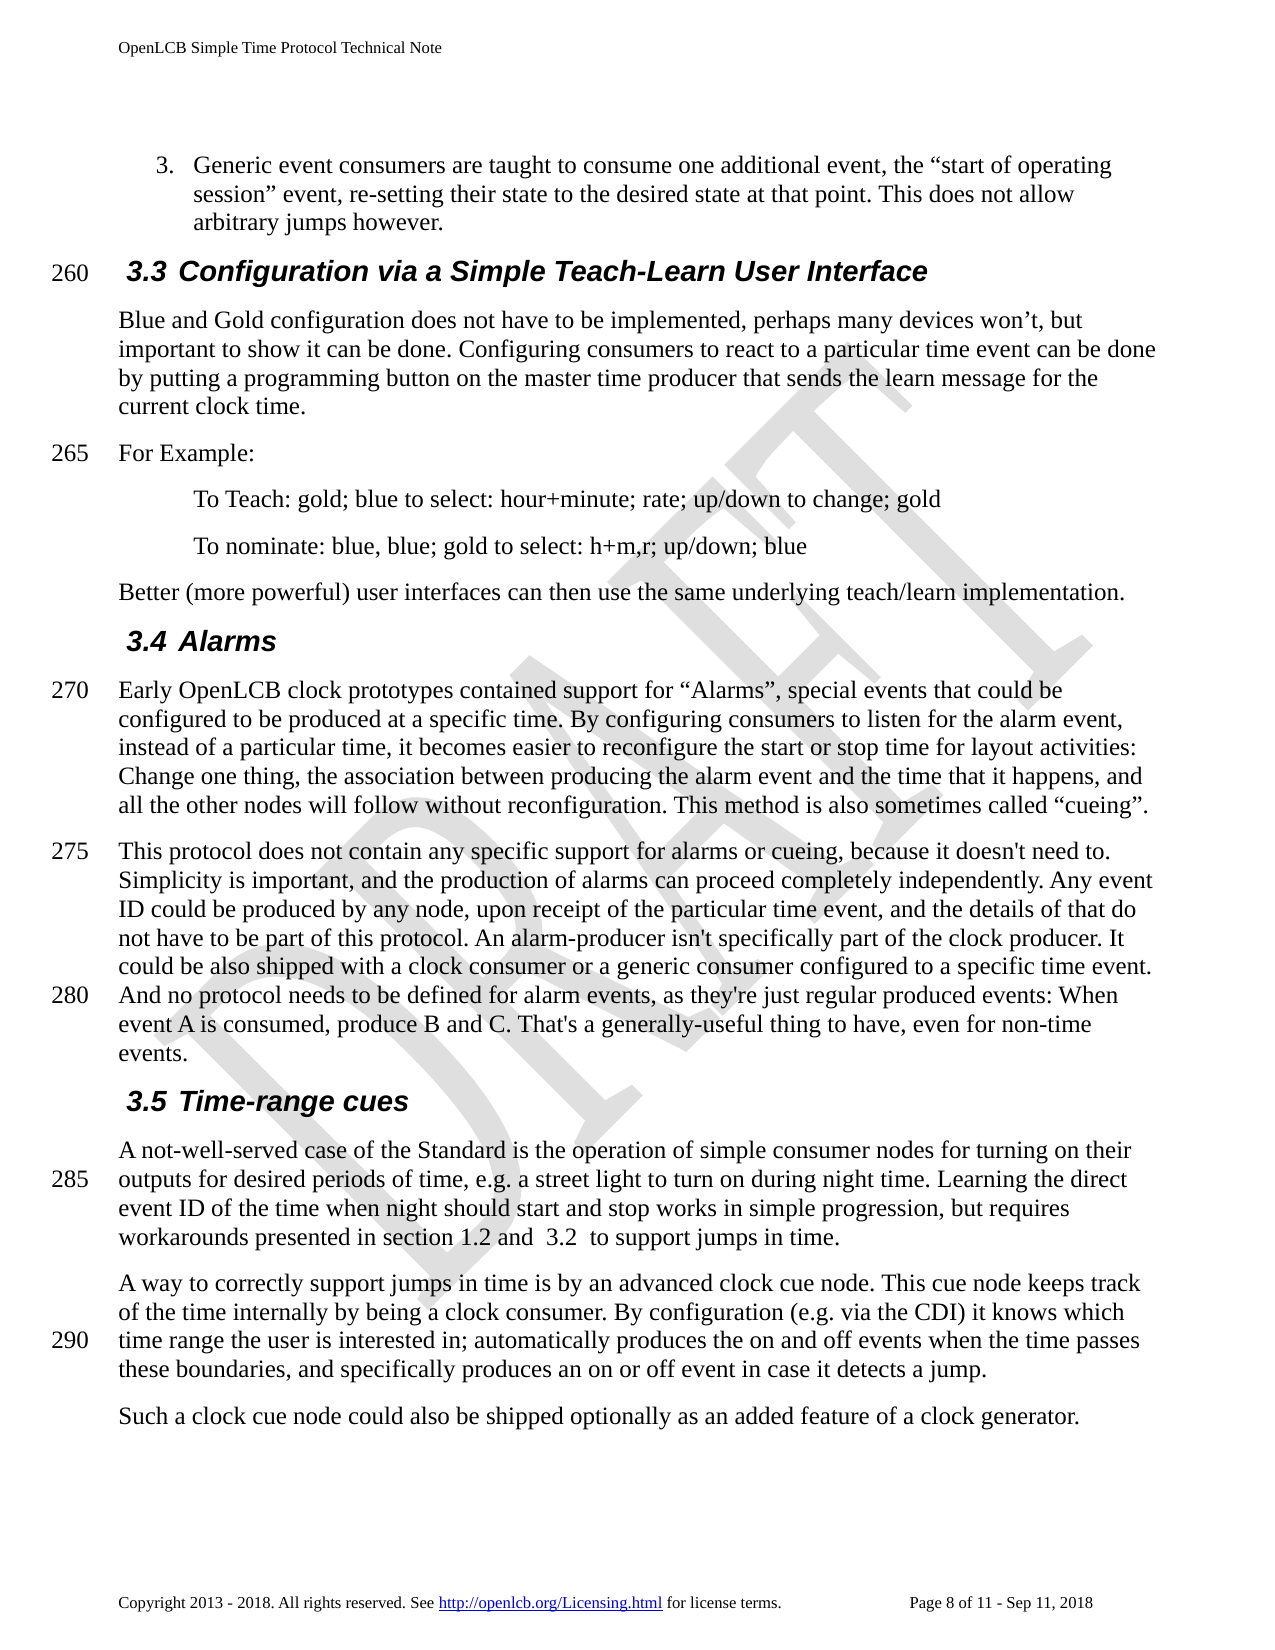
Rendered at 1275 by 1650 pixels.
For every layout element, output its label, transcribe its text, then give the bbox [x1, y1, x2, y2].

text A not-well-served case of the Standard is the operation of simple consumer nodes for turning on their outputs for desired periods of time, e.g. a street light to turn on during night time. Learning the direct event ID of the time when night should start and stop works in simple progression, but requires workarounds presented in section 1.2 and 3.2 to support jumps in time. [491, 1135, 1157, 1250]
text To nominate: blue, blue; gold to select: h+m,r; up/down; blue [193, 531, 657, 559]
subtitle Alarms [118, 624, 717, 657]
list Generic event consumers are taught to consume one additional event, the “start of operating session” event, re-setting their state to the desired state at that point. This does not allow arbitrary jumps however. [156, 150, 1157, 236]
text To Teach: gold; blue to select: hour+minute; rate; up/down to change; gold [763, 484, 874, 513]
subtitle Time-range cues [590, 1084, 631, 1099]
subtitle Configuration via a Simple Teach-Learn User Interface [118, 254, 1157, 287]
text To nominate: blue, blue; gold to select: h+m,r; up/down; blue [680, 531, 920, 559]
text This protocol does not contain any specific support for alarms or cueing, because it doesn't need to. Simplicity is important, and the production of alarms can proceed completely independently. Any event ID could be produced by any node, upon receipt of the particular time event, and the details of that do not have to be part of this protocol. An alarm-producer isn't specifically part of the clock producer. It could be also shipped with a clock consumer or a generic consumer configured to a specific time event. And no protocol needs to be defined for alarm events, as they're just regular produced events: When event A is consumed, produce B and C. That's a generally-useful thing to have, even for non-time events. [118, 836, 529, 1066]
subtitle Time-range cues [622, 1084, 1157, 1118]
text A way to correctly support jumps in time is by an advanced clock cue node. This cue node keeps track of the time internally by being a clock consumer. By configuration (e.g. via the CDI) it knows which time range the user is interested in; automatically produces the on and off events when the time passes these boundaries, and specifically produces an on or off event in case it detects a jump. [118, 1268, 1157, 1383]
text This protocol does not contain any specific support for alarms or cueing, because it doesn't need to. Simplicity is important, and the production of alarms can proceed completely independently. Any event ID could be produced by any node, upon receipt of the particular time event, and the details of that do not have to be part of this protocol. An alarm-producer isn't specifically part of the clock producer. It could be also shipped with a clock consumer or a generic consumer configured to a specific time event. And no protocol needs to be defined for alarm events, as they're just regular produced events: When event A is consumed, produce B and C. That's a generally-useful thing to have, even for non-time events. [366, 836, 515, 977]
text [763, 438, 828, 467]
text To Teach: gold; blue to select: hour+minute; rate; up/down to change; gold [888, 484, 1157, 513]
text To Teach: gold; blue to select: hour+minute; rate; up/down to change; gold [193, 484, 704, 513]
text Better (more powerful) user interfaces can then use the same underlying teach/learn implementation. [680, 577, 967, 606]
text This protocol does not contain any specific support for alarms or cueing, because it doesn't need to. Simplicity is important, and the production of alarms can proceed completely independently. Any event ID could be produced by any node, upon receipt of the particular time event, and the details of that do not have to be part of this protocol. An alarm-producer isn't specifically part of the clock producer. It could be also shipped with a clock consumer or a generic consumer configured to a specific time event. And no protocol needs to be defined for alarm events, as they're just regular produced events: When event A is consumed, produce B and C. That's a generally-useful thing to have, even for non-time events. [211, 977, 419, 1066]
text Such a clock cue node could also be shipped optionally as an added feature of a clock generator. [118, 1401, 1157, 1429]
subtitle Time-range cues [280, 1084, 463, 1118]
text [842, 438, 1157, 467]
text Early OpenLCB clock prototypes contained support for “Alarms”, special events that could be configured to be produced at a specific time. By configuring consumers to listen for the alarm event, instead of a particular time, it becomes easier to reconfigure the start or stop time for layout activities: Change one thing, the association between producing the alarm event and the time that it happens, and all the other nodes will follow without reconfiguration. This method is also sometimes called “cueing”. [118, 675, 607, 819]
text Blue and Gold configuration does not have to be implemented, perhaps many devices won’t, but important to show it can be done. Configuring consumers to react to a particular time event can be done by putting a programming button on the master time producer that sends the learn message for the current clock time. [118, 305, 1157, 420]
subtitle [727, 624, 818, 657]
text A not-well-served case of the Standard is the operation of simple consumer nodes for turning on their outputs for desired periods of time, e.g. a street light to turn on during night time. Learning the direct event ID of the time when night should start and stop works in simple progression, but requires workarounds presented in section 1.2 and 3.2 to support jumps in time. [331, 1135, 494, 1250]
subtitle [829, 624, 1018, 657]
text Better (more powerful) user interfaces can then use the same underlying teach/learn implementation. [981, 577, 1157, 606]
text For Example: [118, 438, 750, 467]
subtitle [1028, 624, 1157, 657]
text Early OpenLCB clock prototypes contained support for “Alarms”, special events that could be configured to be produced at a specific time. By configuring consumers to listen for the alarm event, instead of a particular time, it becomes easier to reconfigure the start or stop time for layout activities: Change one thing, the association between producing the alarm event and the time that it happens, and all the other nodes will follow without reconfiguration. This method is also sometimes called “cueing”. [547, 703, 697, 819]
text Better (more powerful) user interfaces can then use the same underlying teach/learn implementation. [118, 577, 666, 606]
text Early OpenLCB clock prototypes contained support for “Alarms”, special events that could be configured to be produced at a specific time. By configuring consumers to listen for the alarm event, instead of a particular time, it becomes easier to reconfigure the start or stop time for layout activities: Change one thing, the association between producing the alarm event and the time that it happens, and all the other nodes will follow without reconfiguration. This method is also sometimes called “cueing”. [561, 675, 879, 819]
text To nominate: blue, blue; gold to select: h+m,r; up/down; blue [935, 531, 1157, 559]
text A not-well-served case of the Standard is the operation of simple consumer nodes for turning on their outputs for desired periods of time, e.g. a street light to turn on during night time. Learning the direct event ID of the time when night should start and stop works in simple progression, but requires workarounds presented in section 1.2 and 3.2 to support jumps in time. [118, 1135, 403, 1250]
text Early OpenLCB clock prototypes contained support for “Alarms”, special events that could be configured to be produced at a specific time. By configuring consumers to listen for the alarm event, instead of a particular time, it becomes easier to reconfigure the start or stop time for layout activities: Change one thing, the association between producing the alarm event and the time that it happens, and all the other nodes will follow without reconfiguration. This method is also sometimes called “cueing”. [801, 675, 1157, 819]
text This protocol does not contain any specific support for alarms or cueing, because it doesn't need to. Simplicity is important, and the production of alarms can proceed completely independently. Any event ID could be produced by any node, upon receipt of the particular time event, and the details of that do not have to be part of this protocol. An alarm-producer isn't specifically part of the clock producer. It could be also shipped with a clock consumer or a generic consumer configured to a specific time event. And no protocol needs to be defined for alarm events, as they're just regular produced events: When event A is consumed, produce B and C. That's a generally-useful thing to have, even for non-time events. [490, 836, 1157, 1066]
subtitle Time-range cues [118, 1084, 271, 1118]
subtitle Time-range cues [478, 1084, 581, 1118]
